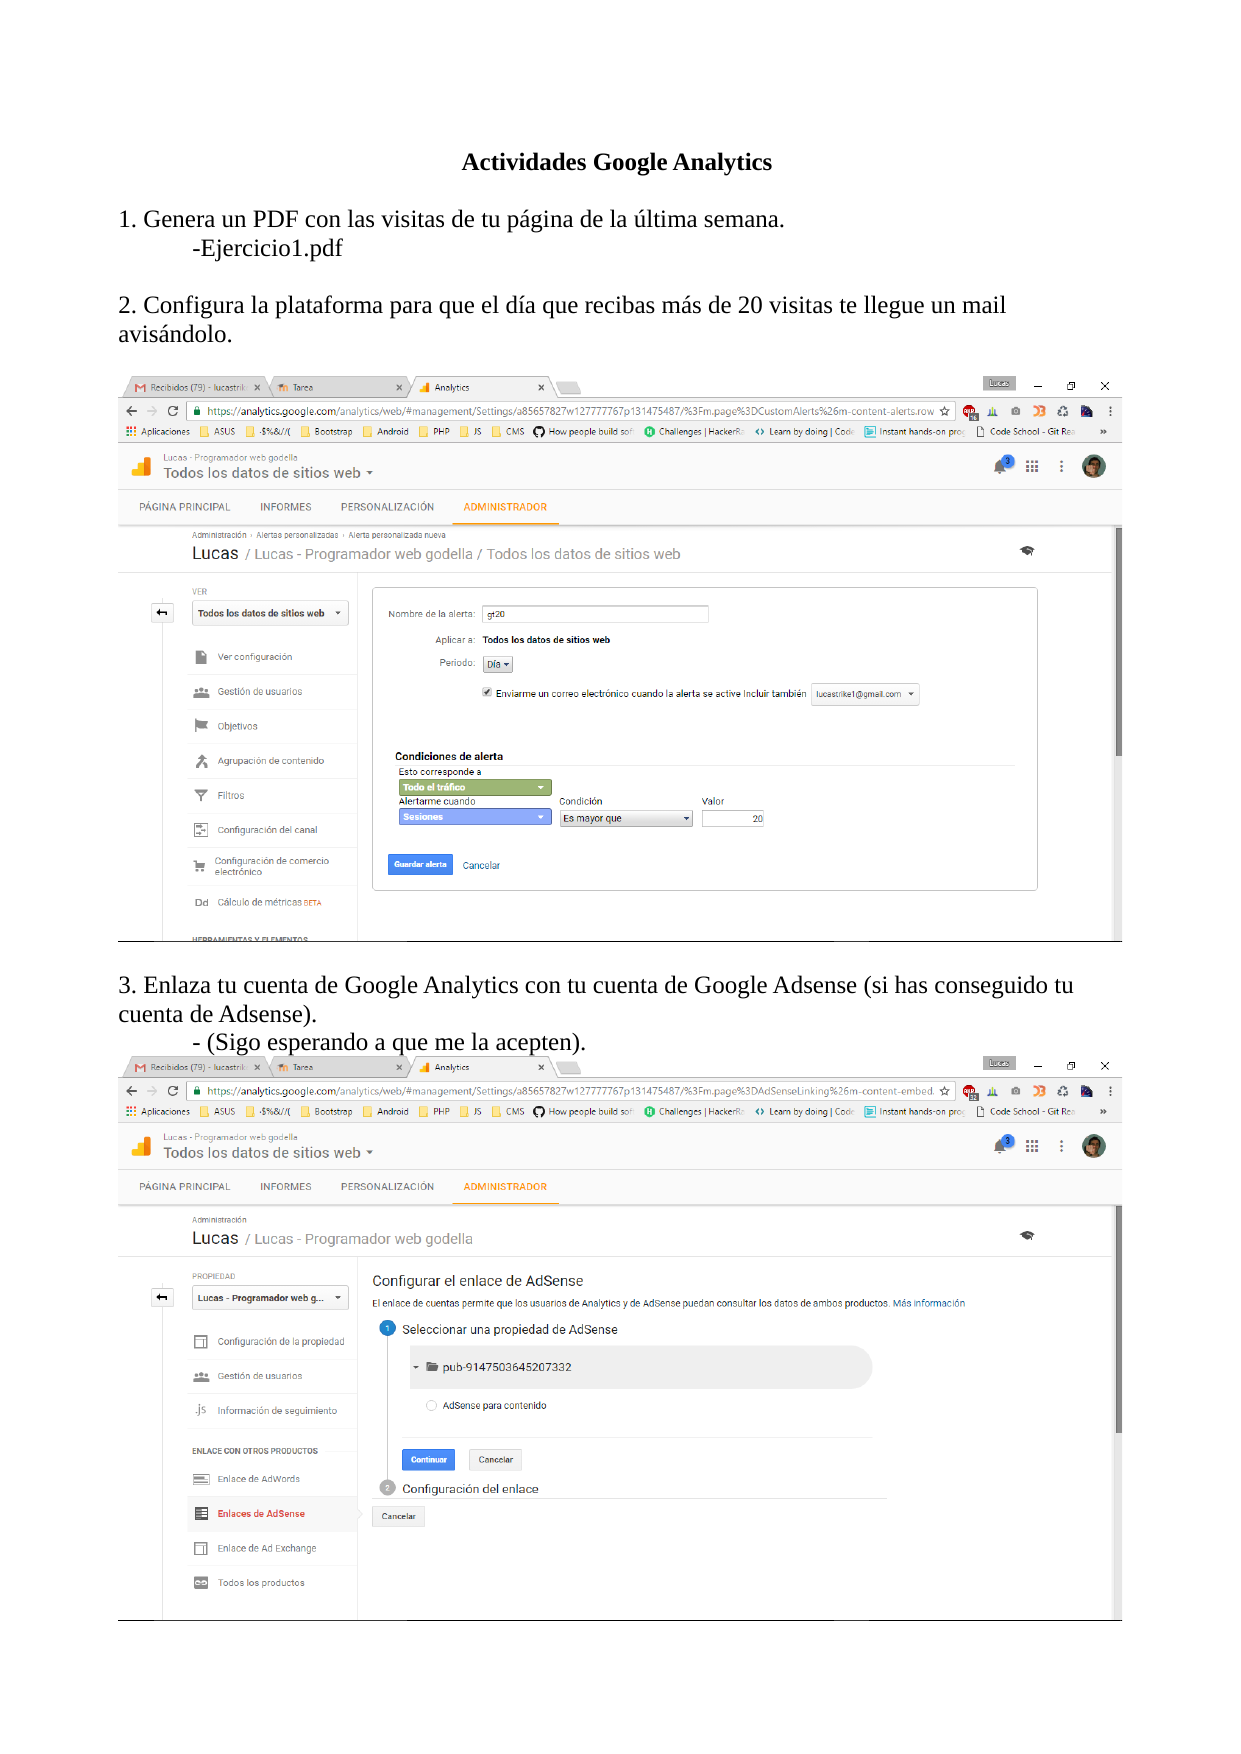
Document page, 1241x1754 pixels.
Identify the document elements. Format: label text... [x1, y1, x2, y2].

text 3. Enlaza tu cuenta de Google Analytics con tu cuenta de Google Adsense (si has conseguido tu cuenta de Adsense). [118, 970, 1122, 1027]
text 1. Genera un PDF con las visitas de tu página de la última semana. [118, 204, 1122, 233]
text Actividades Google Analytics [118, 147, 1122, 176]
text - (Sigo esperando a que me la acepten). [118, 1027, 1122, 1056]
text 2. Configura la plataforma para que el día que recibas más de 20 visitas te llegue un mail avisándolo. [118, 291, 1122, 348]
picture [118, 376, 1123, 942]
text -Ejercicio1.pdf [118, 233, 1122, 262]
picture [118, 1056, 1123, 1621]
